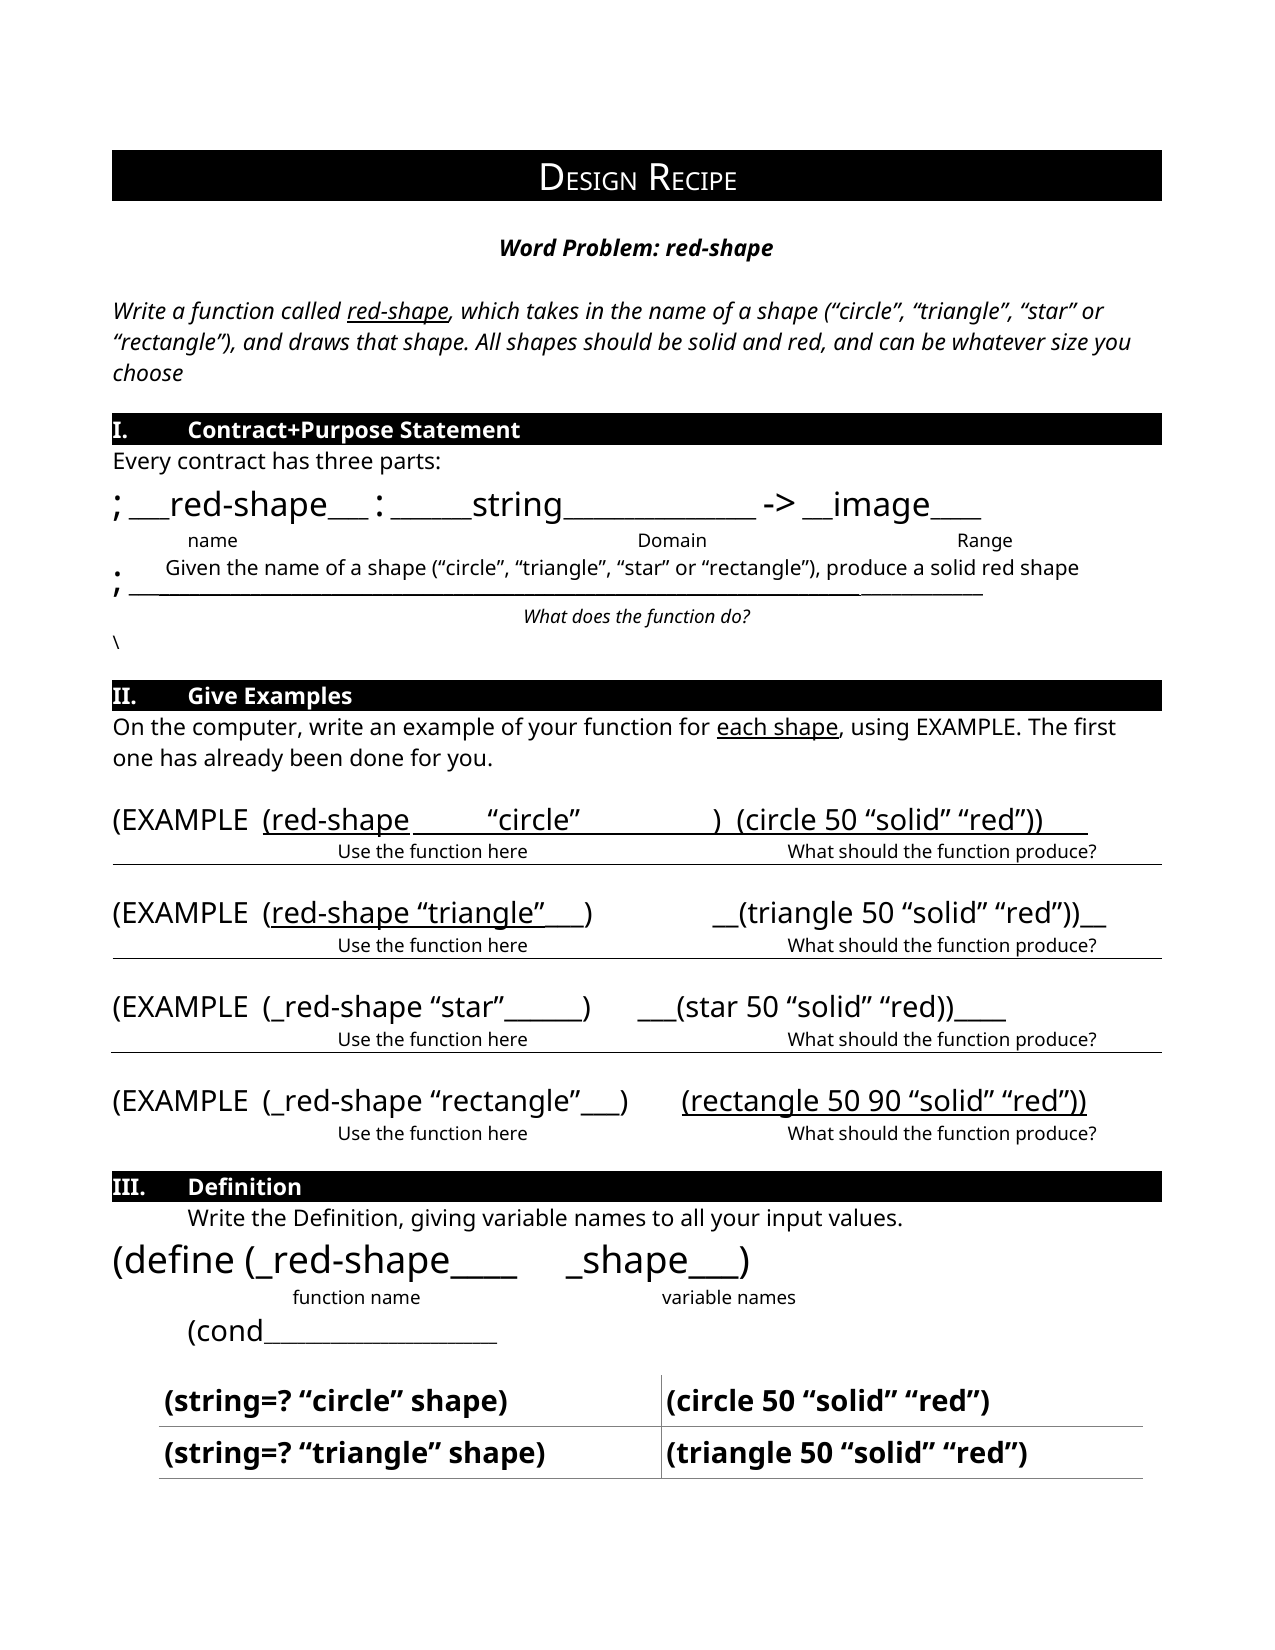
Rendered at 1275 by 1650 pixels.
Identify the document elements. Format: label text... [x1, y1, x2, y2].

text Word Problem: red-shape [112, 232, 1162, 263]
text Every contract has three parts: [112, 445, 1162, 476]
text Use the function here What should the function produce? [112, 839, 1162, 864]
subtitle Contract+Purpose Statement [112, 413, 1162, 445]
text What does the function do? [112, 604, 1162, 629]
text (define (_red-shape____ _shape___) [112, 1233, 1162, 1284]
table_cell (string=? “triangle” shape) [159, 1427, 661, 1477]
text (EXAMPLE (_red-shape “rectangle”___) (rectangle 50 90 “solid” “red”)) [112, 1081, 1162, 1120]
table_cell (triangle 50 “solid” “red”) [662, 1427, 1143, 1477]
text (EXAMPLE (red-shape “circle” ) (circle 50 “solid” “red”)) [112, 799, 1162, 839]
text \ [112, 629, 1162, 655]
text function name variable names [112, 1284, 1162, 1310]
subtitle Definition [112, 1171, 1162, 1202]
text Write a function called red-shape, which takes in the name of a shape (“circle”, “triangle”, “star” or “rectangle”), and draws that shape. All shapes should be solid and red, and can be whatever size you choose [112, 295, 1162, 388]
text ; ____________________________________________________________________________________ [112, 553, 1162, 604]
text Use the function here What should the function produce? [112, 1120, 1162, 1146]
text (EXAMPLE (red-shape “triangle”___) __(triangle 50 “solid” “red”))__ [112, 893, 1162, 932]
subtitle Design Recipe [112, 150, 1162, 201]
text name Domain Range [112, 527, 1162, 553]
text On the computer, write an example of your function for each shape, using EXAMPLE. The first one has already been done for you. [112, 711, 1162, 773]
text ; ____red-shape____ : ________string___________________ -> ___image_____ [112, 476, 1162, 527]
subtitle Give Examples [112, 680, 1162, 711]
text Use the function here What should the function produce? [112, 932, 1162, 958]
text Use the function here What should the function produce? [112, 1026, 1162, 1052]
table_header (string=? “circle” shape) [159, 1375, 661, 1426]
text (cond____________________________ [112, 1310, 1162, 1349]
list Write the Definition, giving variable names to all your input values. [150, 1202, 1162, 1233]
table_header (circle 50 “solid” “red”) [662, 1375, 1143, 1426]
text (EXAMPLE (_red-shape “star”______) ___(star 50 “solid” “red))____ [112, 987, 1162, 1026]
